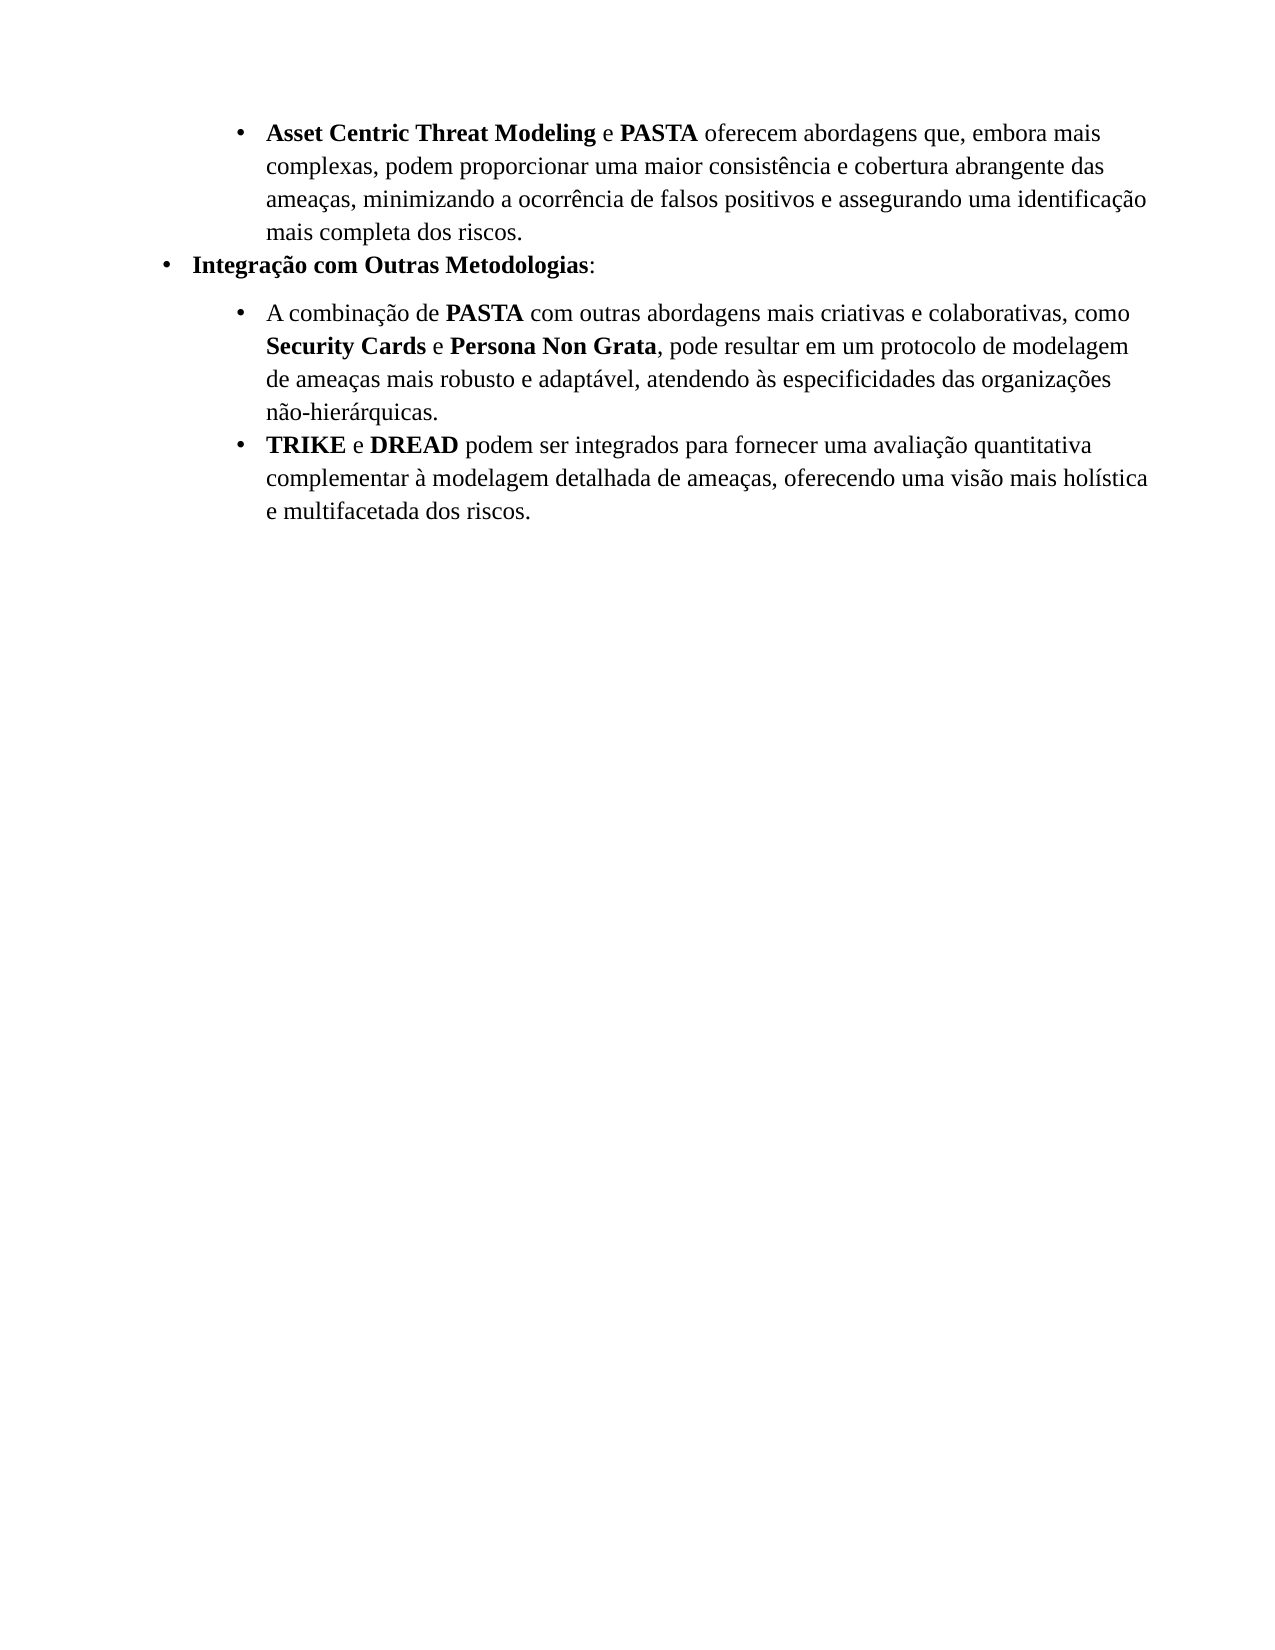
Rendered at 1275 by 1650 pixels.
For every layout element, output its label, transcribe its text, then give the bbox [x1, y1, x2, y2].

list Asset Centric Threat Modeling e PASTA oferecem abordagens que, embora mais complexas, podem proporcionar uma maior consistência e cobertura abrangente das ameaças, minimizando a ocorrência de falsos positivos e assegurando uma identificação mais completa dos riscos. [236, 118, 1157, 246]
list A combinação de PASTA com outras abordagens mais criativas e colaborativas, como Security Cards e Persona Non Grata, pode resultar em um protocolo de modelagem de ameaças mais robusto e adaptável, atendendo às especificidades das organizações não-hierárquicas. [236, 298, 1157, 426]
list Integração com Outras Metodologias: [162, 250, 1157, 279]
list TRIKE e DREAD podem ser integrados para fornecer uma avaliação quantitativa complementar à modelagem detalhada de ameaças, oferecendo uma visão mais holística e multifacetada dos riscos. [236, 430, 1157, 525]
